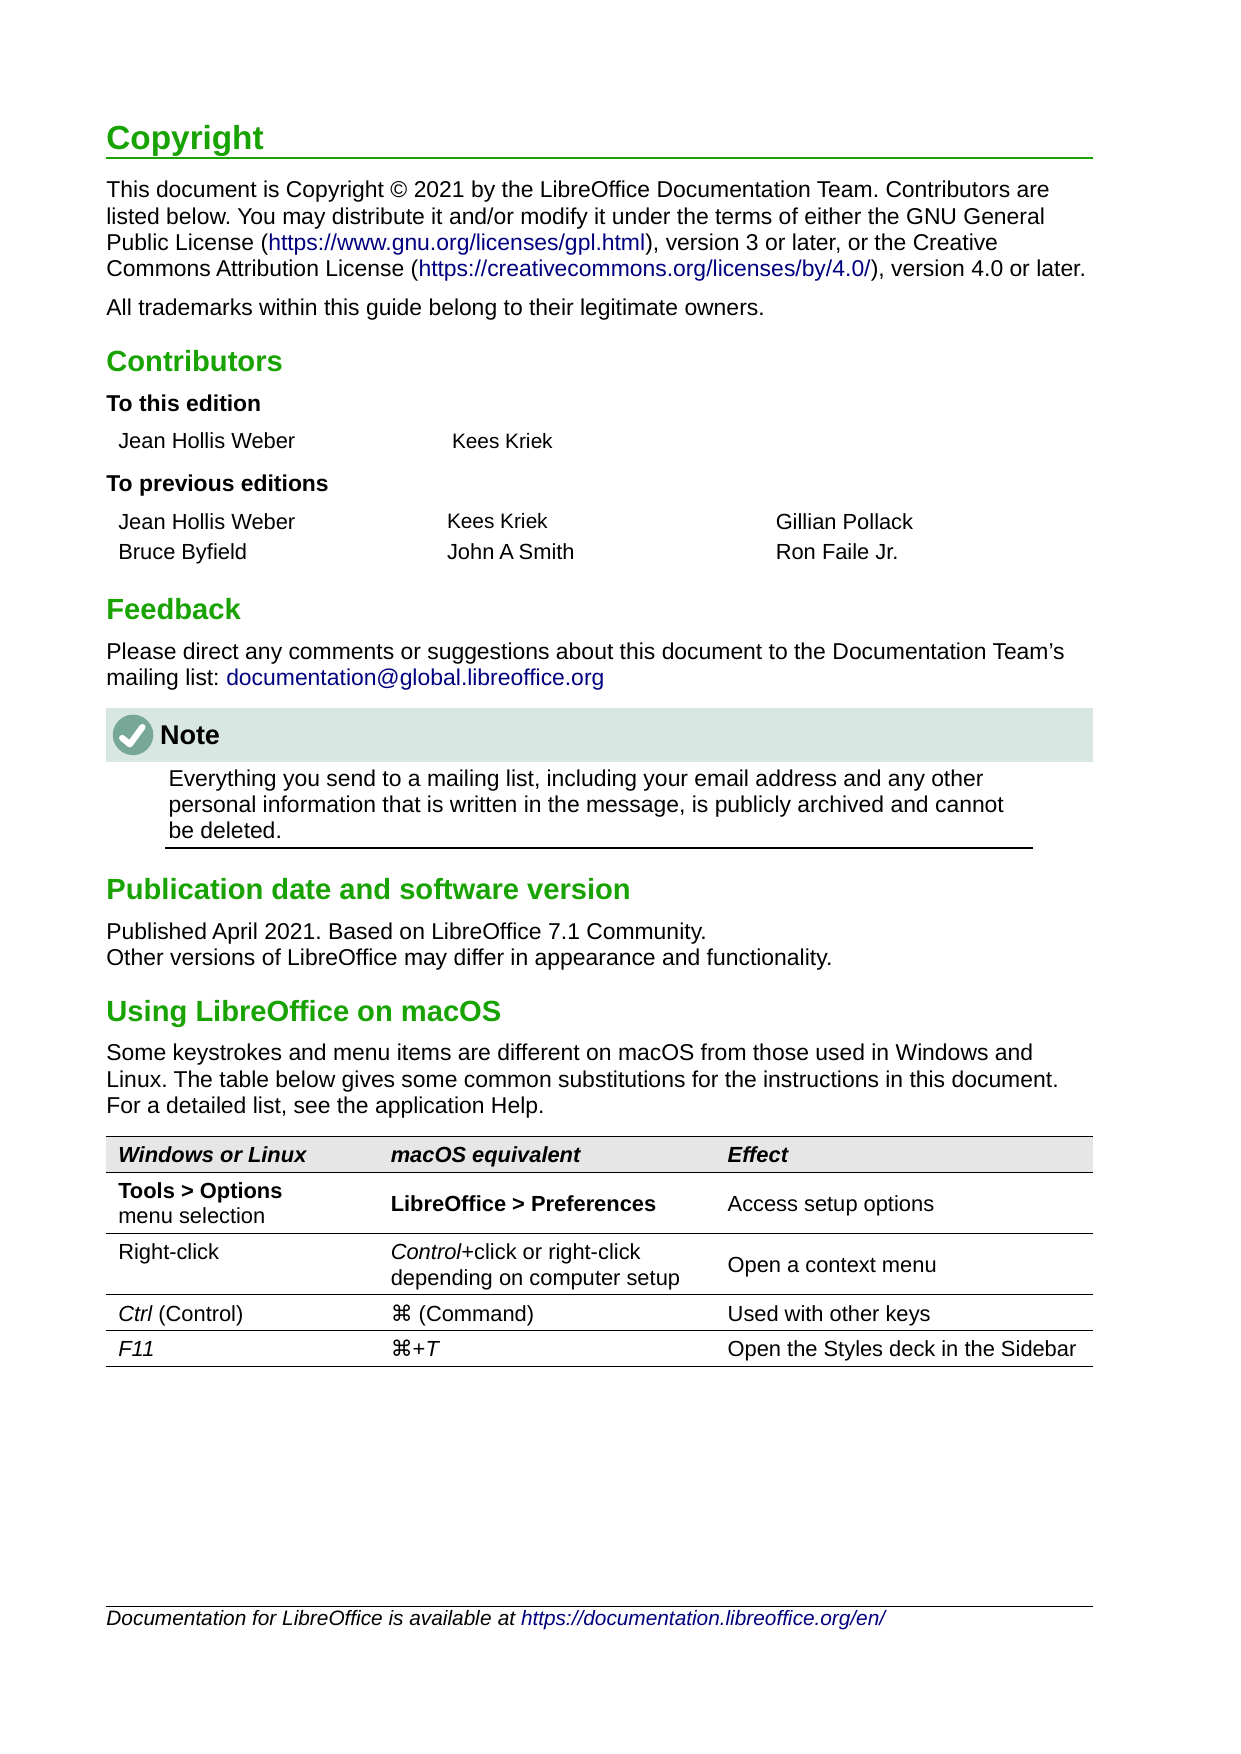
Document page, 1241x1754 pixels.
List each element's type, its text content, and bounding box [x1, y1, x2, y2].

table_header Kees Kriek [435, 509, 764, 539]
table_cell Bruce Byfield [106, 539, 435, 569]
text All trademarks within this guide belong to their legitimate owners. [106, 294, 1093, 321]
table_cell Open a context menu [716, 1234, 1093, 1294]
table_cell Control+click or right-click depending on computer setup [379, 1234, 716, 1294]
subtitle Copyright [106, 118, 1093, 157]
text Published April 2021. Based on LibreOffice 7.1 Community. Other versions of LibreOffice may differ in appearance and functionality. [106, 918, 1093, 970]
subtitle Note [106, 708, 1093, 762]
table_header Effect [716, 1137, 1093, 1172]
table_cell ⌘+T [379, 1331, 716, 1366]
text To this edition [106, 389, 1093, 416]
table_cell Ctrl (Control) [106, 1295, 379, 1330]
table_header Jean Hollis Weber [106, 509, 435, 539]
subtitle Using LibreOffice on macOS [106, 994, 1093, 1028]
table_cell Right-click [106, 1234, 379, 1294]
table_cell Access setup options [716, 1173, 1093, 1233]
subtitle Feedback [106, 592, 1093, 626]
table_header Gillian Pollack [764, 509, 1093, 539]
table_header macOS equivalent [379, 1137, 716, 1172]
subtitle Publication date and software version [106, 872, 1093, 906]
text To previous editions [106, 470, 1093, 496]
table_header Kees Kriek [440, 429, 766, 458]
table_cell ⌘ (Command) [379, 1295, 716, 1330]
table_cell LibreOffice > Preferences [379, 1173, 716, 1233]
table_cell John A Smith [435, 539, 764, 569]
text This document is Copyright © 2021 by the LibreOffice Documentation Team. Contributors are listed below. You may distribute it and/or modify it under the terms of either the GNU General Public License (https://www.gnu.org/licenses/gpl.html), version 3 or later, or the Creative Commons Attribution License (https://creativecommons.org/licenses/by/4.0/), version 4.0 or later. [106, 176, 1093, 282]
text Please direct any comments or suggestions about this document to the Documentation Team’s mailing list: documentation@global.libreoffice.org [106, 638, 1093, 690]
table_header Jean Hollis Weber [106, 429, 440, 458]
subtitle Contributors [106, 344, 1093, 378]
table_header [766, 429, 1093, 458]
text Some keystrokes and menu items are different on macOS from those used in Windows and Linux. The table below gives some common substitutions for the instructions in this document. For a detailed list, see the application Help. [106, 1039, 1093, 1118]
table_cell Ron Faile Jr. [764, 539, 1093, 569]
table_cell F11 [106, 1331, 379, 1366]
table_cell Tools > Options menu selection [106, 1173, 379, 1233]
table_cell Open the Styles deck in the Sidebar [716, 1331, 1093, 1366]
text Everything you send to a mailing list, including your email address and any other personal information that is written in the message, is publicly archived and cannot be deleted. [165, 762, 1033, 847]
table_cell Used with other keys [716, 1295, 1093, 1330]
table_header Windows or Linux [106, 1137, 379, 1172]
